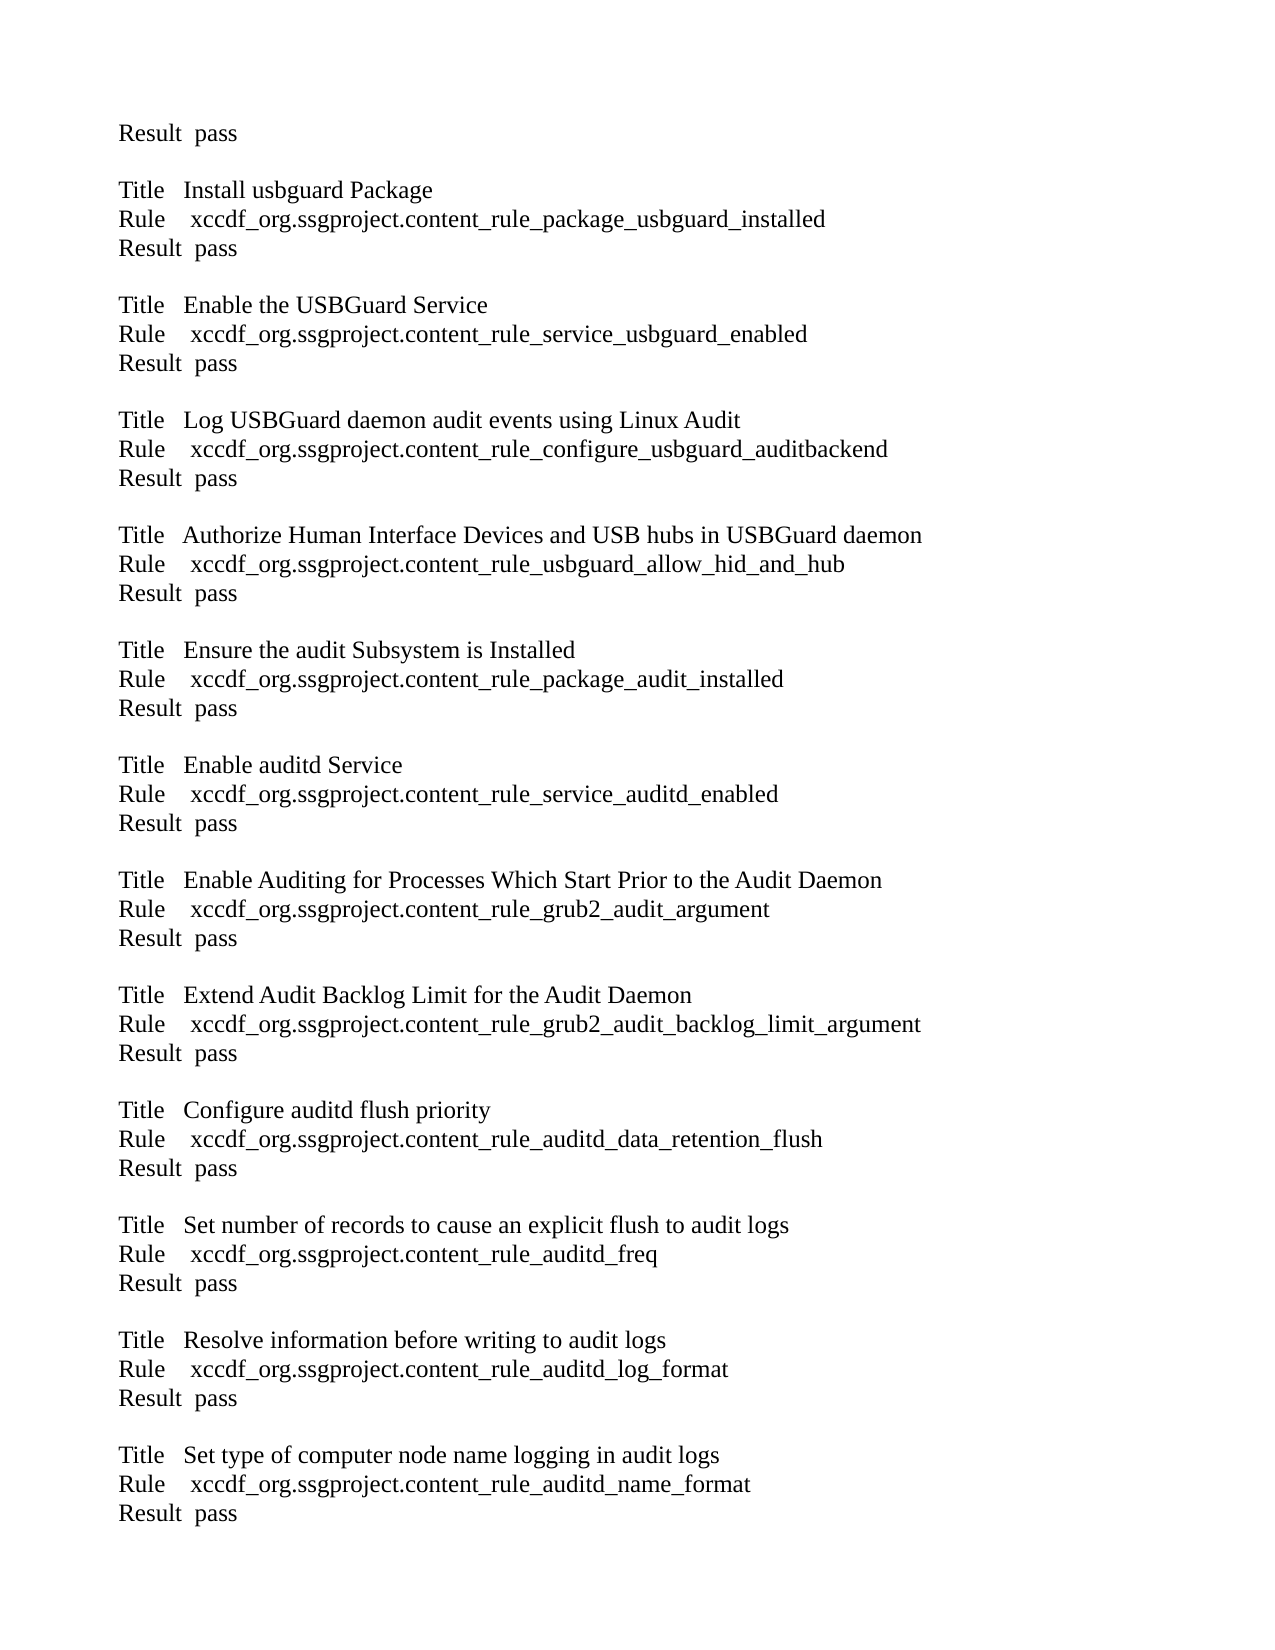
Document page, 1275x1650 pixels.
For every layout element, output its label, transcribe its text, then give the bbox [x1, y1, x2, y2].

text Result pass [118, 1268, 1157, 1297]
text Result pass [118, 463, 1157, 492]
text Title Authorize Human Interface Devices and USB hubs in USBGuard daemon [118, 521, 1157, 549]
text Title Enable auditd Service [118, 751, 1157, 779]
text Rule xccdf_org.ssgproject.content_rule_package_usbguard_installed [118, 204, 1157, 233]
text Result pass [118, 808, 1157, 837]
text Rule xccdf_org.ssgproject.content_rule_auditd_freq [118, 1239, 1157, 1268]
text Title Set number of records to cause an explicit flush to audit logs [118, 1211, 1157, 1239]
text Title Enable Auditing for Processes Which Start Prior to the Audit Daemon [118, 866, 1157, 894]
text Title Configure auditd flush priority [118, 1096, 1157, 1124]
text Result pass [118, 348, 1157, 377]
text Result pass [118, 1498, 1157, 1527]
text Result pass [118, 1038, 1157, 1067]
text Title Install usbguard Package [118, 176, 1157, 204]
text Result pass [118, 578, 1157, 607]
text Title Extend Audit Backlog Limit for the Audit Daemon [118, 981, 1157, 1009]
text Rule xccdf_org.ssgproject.content_rule_grub2_audit_backlog_limit_argument [118, 1009, 1157, 1038]
text Rule xccdf_org.ssgproject.content_rule_service_auditd_enabled [118, 779, 1157, 808]
text Rule xccdf_org.ssgproject.content_rule_auditd_data_retention_flush [118, 1124, 1157, 1153]
text Result pass [118, 233, 1157, 262]
text Rule xccdf_org.ssgproject.content_rule_service_usbguard_enabled [118, 319, 1157, 348]
text Result pass [118, 118, 1157, 147]
text Rule xccdf_org.ssgproject.content_rule_package_audit_installed [118, 664, 1157, 693]
text Rule xccdf_org.ssgproject.content_rule_usbguard_allow_hid_and_hub [118, 549, 1157, 578]
text Result pass [118, 923, 1157, 952]
text Rule xccdf_org.ssgproject.content_rule_auditd_log_format [118, 1354, 1157, 1383]
text Title Set type of computer node name logging in audit logs [118, 1441, 1157, 1469]
text Rule xccdf_org.ssgproject.content_rule_grub2_audit_argument [118, 894, 1157, 923]
text Result pass [118, 693, 1157, 722]
text Rule xccdf_org.ssgproject.content_rule_configure_usbguard_auditbackend [118, 434, 1157, 463]
text Title Log USBGuard daemon audit events using Linux Audit [118, 406, 1157, 434]
text Result pass [118, 1383, 1157, 1412]
text Title Ensure the audit Subsystem is Installed [118, 636, 1157, 664]
text Title Enable the USBGuard Service [118, 291, 1157, 319]
text Rule xccdf_org.ssgproject.content_rule_auditd_name_format [118, 1469, 1157, 1498]
text Title Resolve information before writing to audit logs [118, 1326, 1157, 1354]
text Result pass [118, 1153, 1157, 1182]
